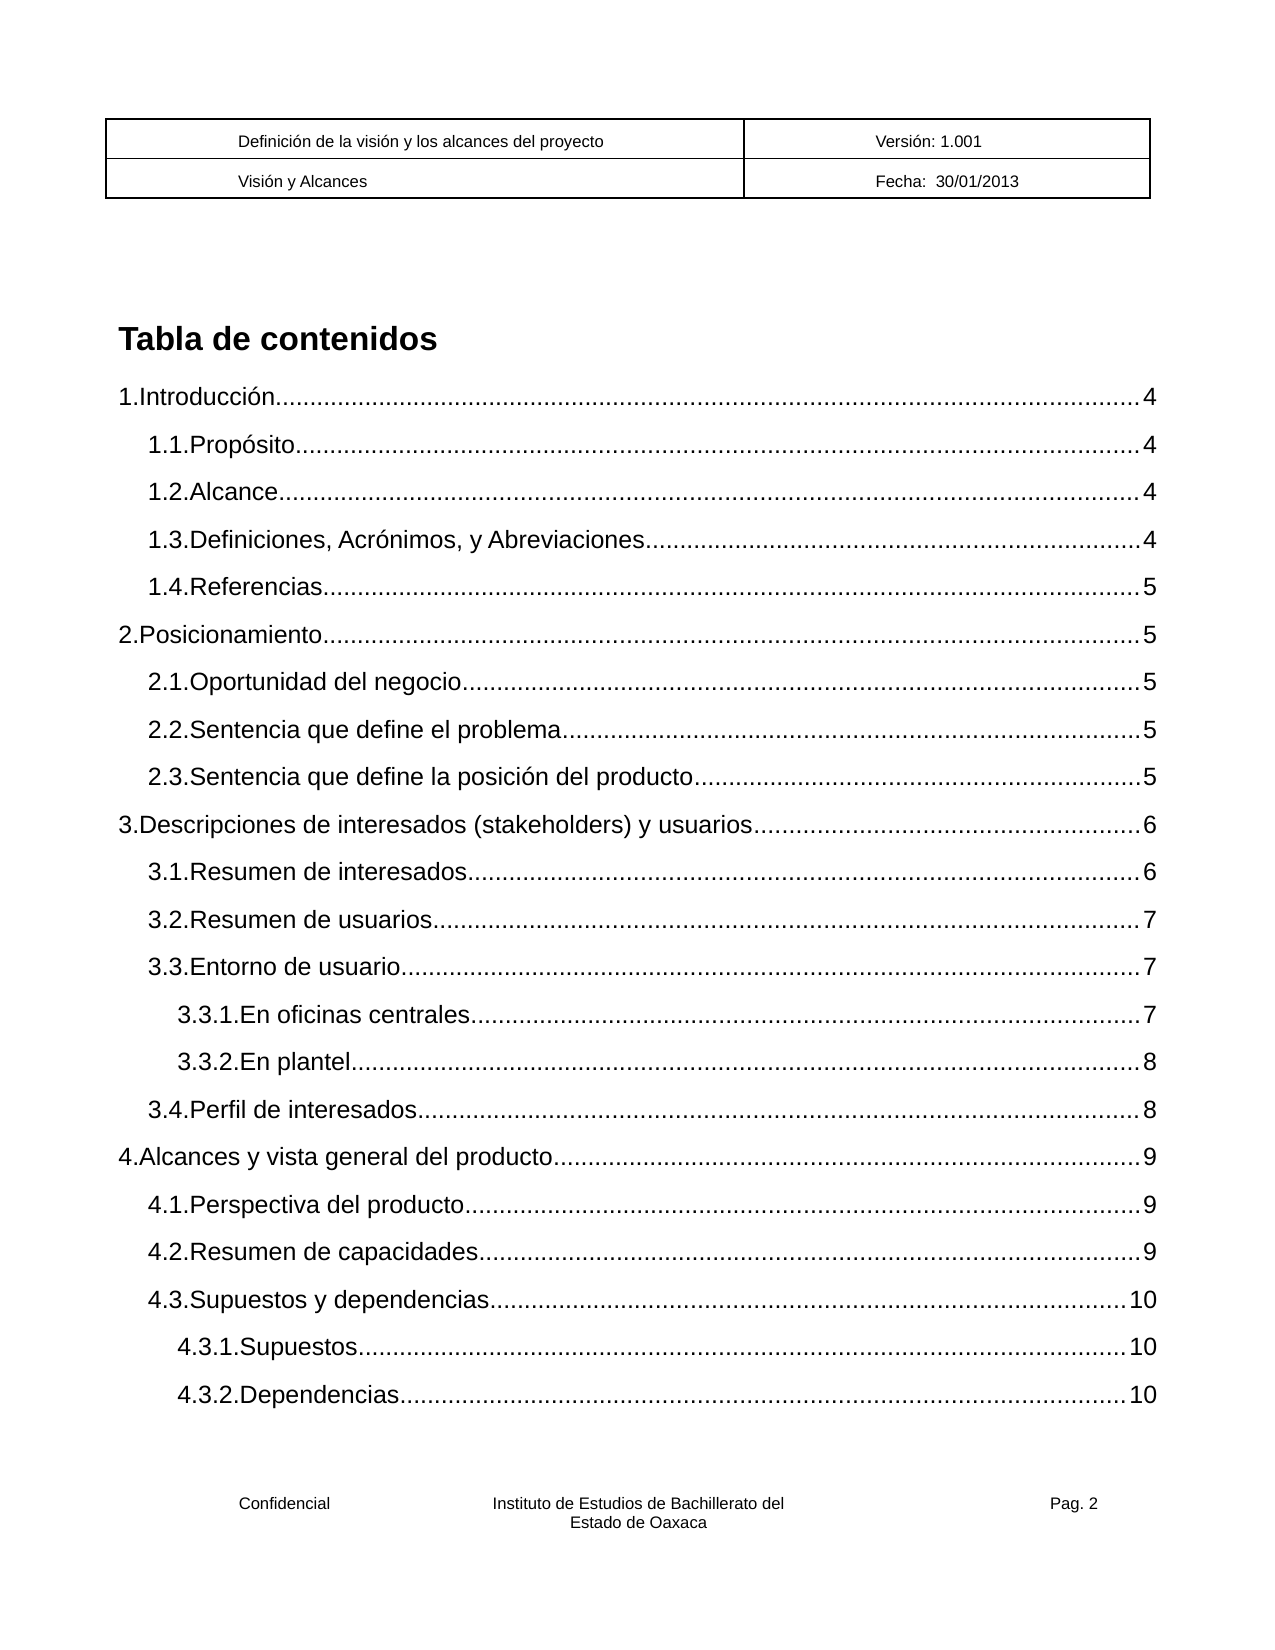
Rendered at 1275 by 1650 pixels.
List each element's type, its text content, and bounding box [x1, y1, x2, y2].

text 2.Posicionamiento 5 [118, 620, 1157, 648]
subtitle Tabla de contenidos [118, 319, 1157, 357]
text 3.3.1.En oficinas centrales 7 [177, 1000, 1157, 1028]
text 1.2.Alcance 4 [148, 477, 1157, 506]
text 4.3.Supuestos y dependencias 10 [148, 1285, 1157, 1313]
text 4.1.Perspectiva del producto 9 [148, 1190, 1157, 1218]
text 3.1.Resumen de interesados 6 [148, 857, 1157, 886]
text 1.3.Definiciones, Acrónimos, y Abreviaciones 4 [148, 525, 1157, 553]
text 3.2.Resumen de usuarios 7 [148, 905, 1157, 933]
text 2.3.Sentencia que define la posición del producto 5 [148, 762, 1157, 791]
text 3.3.Entorno de usuario 7 [148, 952, 1157, 981]
text 3.4.Perfil de interesados 8 [148, 1095, 1157, 1123]
text 4.3.2.Dependencias 10 [177, 1380, 1157, 1408]
text 2.2.Sentencia que define el problema 5 [148, 715, 1157, 743]
text 1.4.Referencias 5 [148, 572, 1157, 601]
text 4.3.1.Supuestos 10 [177, 1332, 1157, 1361]
text 3.Descripciones de interesados (stakeholders) y usuarios 6 [118, 810, 1157, 838]
text 2.1.Oportunidad del negocio 5 [148, 667, 1157, 696]
text 1.1.Propósito 4 [148, 430, 1157, 458]
text 1.Introducción 4 [118, 382, 1157, 411]
text 4.Alcances y vista general del producto 9 [118, 1142, 1157, 1171]
text 4.2.Resumen de capacidades 9 [148, 1237, 1157, 1266]
text 3.3.2.En plantel 8 [177, 1047, 1157, 1076]
